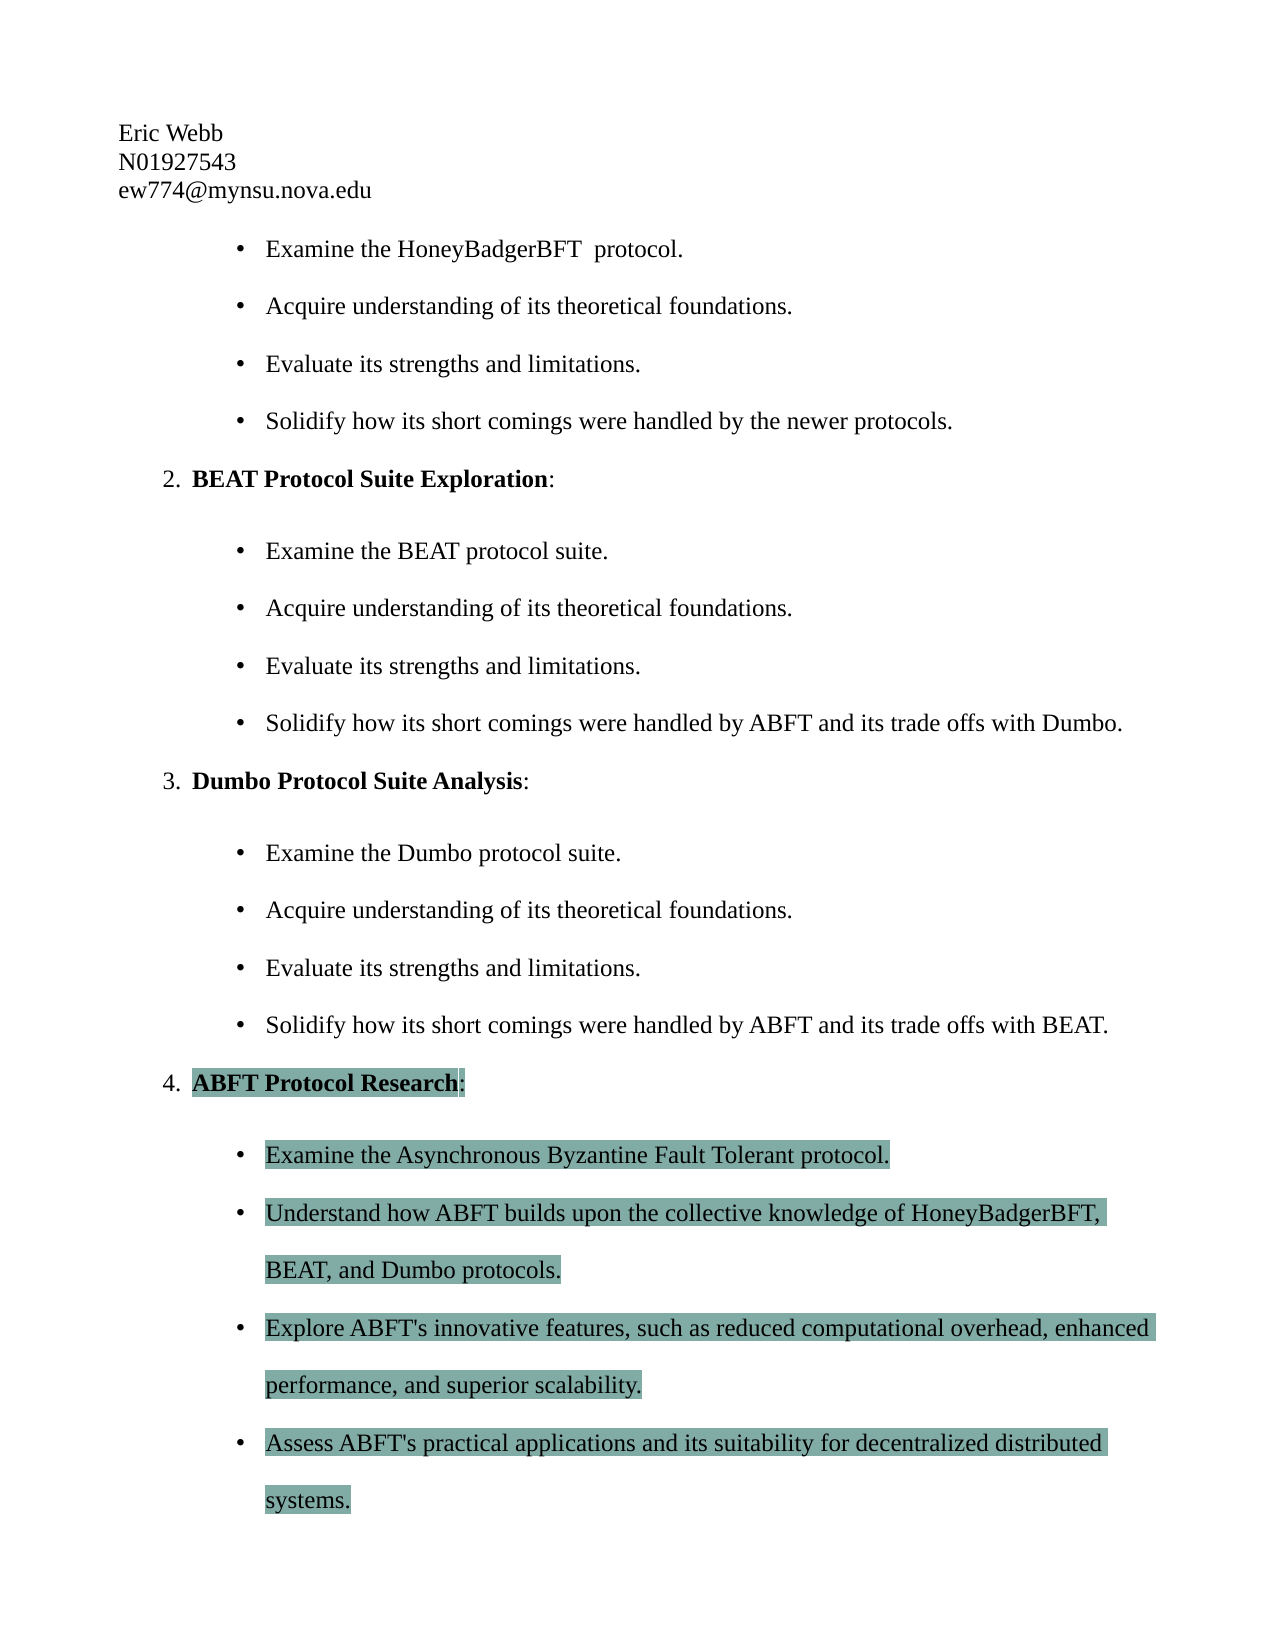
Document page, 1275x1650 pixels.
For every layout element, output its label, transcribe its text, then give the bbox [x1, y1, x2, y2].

list Acquire understanding of its theoretical foundations. [236, 593, 1157, 622]
list Examine the BEAT protocol suite. [236, 536, 1157, 565]
list Examine the Asynchronous Byzantine Fault Tolerant protocol. [236, 1140, 1157, 1169]
list Understand how ABFT builds upon the collective knowledge of HoneyBadgerBFT, BEAT, and Dumbo protocols. [236, 1198, 1157, 1284]
list Solidify how its short comings were handled by ABFT and its trade offs with Dumbo. [236, 708, 1157, 737]
list Dumbo Protocol Suite Analysis: [162, 766, 1157, 795]
list Explore ABFT's innovative features, such as reduced computational overhead, enhanced performance, and superior scalability. [236, 1313, 1157, 1399]
list ABFT Protocol Research: [162, 1068, 1157, 1097]
list BEAT Protocol Suite Exploration: [162, 464, 1157, 493]
list Evaluate its strengths and limitations. [236, 953, 1157, 982]
list Solidify how its short comings were handled by ABFT and its trade offs with BEAT. [236, 1011, 1157, 1039]
list Acquire understanding of its theoretical foundations. [236, 896, 1157, 924]
list Examine the HoneyBadgerBFT protocol. [236, 234, 1157, 263]
list Evaluate its strengths and limitations. [236, 651, 1157, 680]
list Examine the Dumbo protocol suite. [236, 838, 1157, 867]
list Evaluate its strengths and limitations. [236, 349, 1157, 378]
list Solidify how its short comings were handled by the newer protocols. [236, 406, 1157, 435]
list Acquire understanding of its theoretical foundations. [236, 291, 1157, 320]
list Assess ABFT's practical applications and its suitability for decentralized distributed systems. [236, 1428, 1157, 1514]
